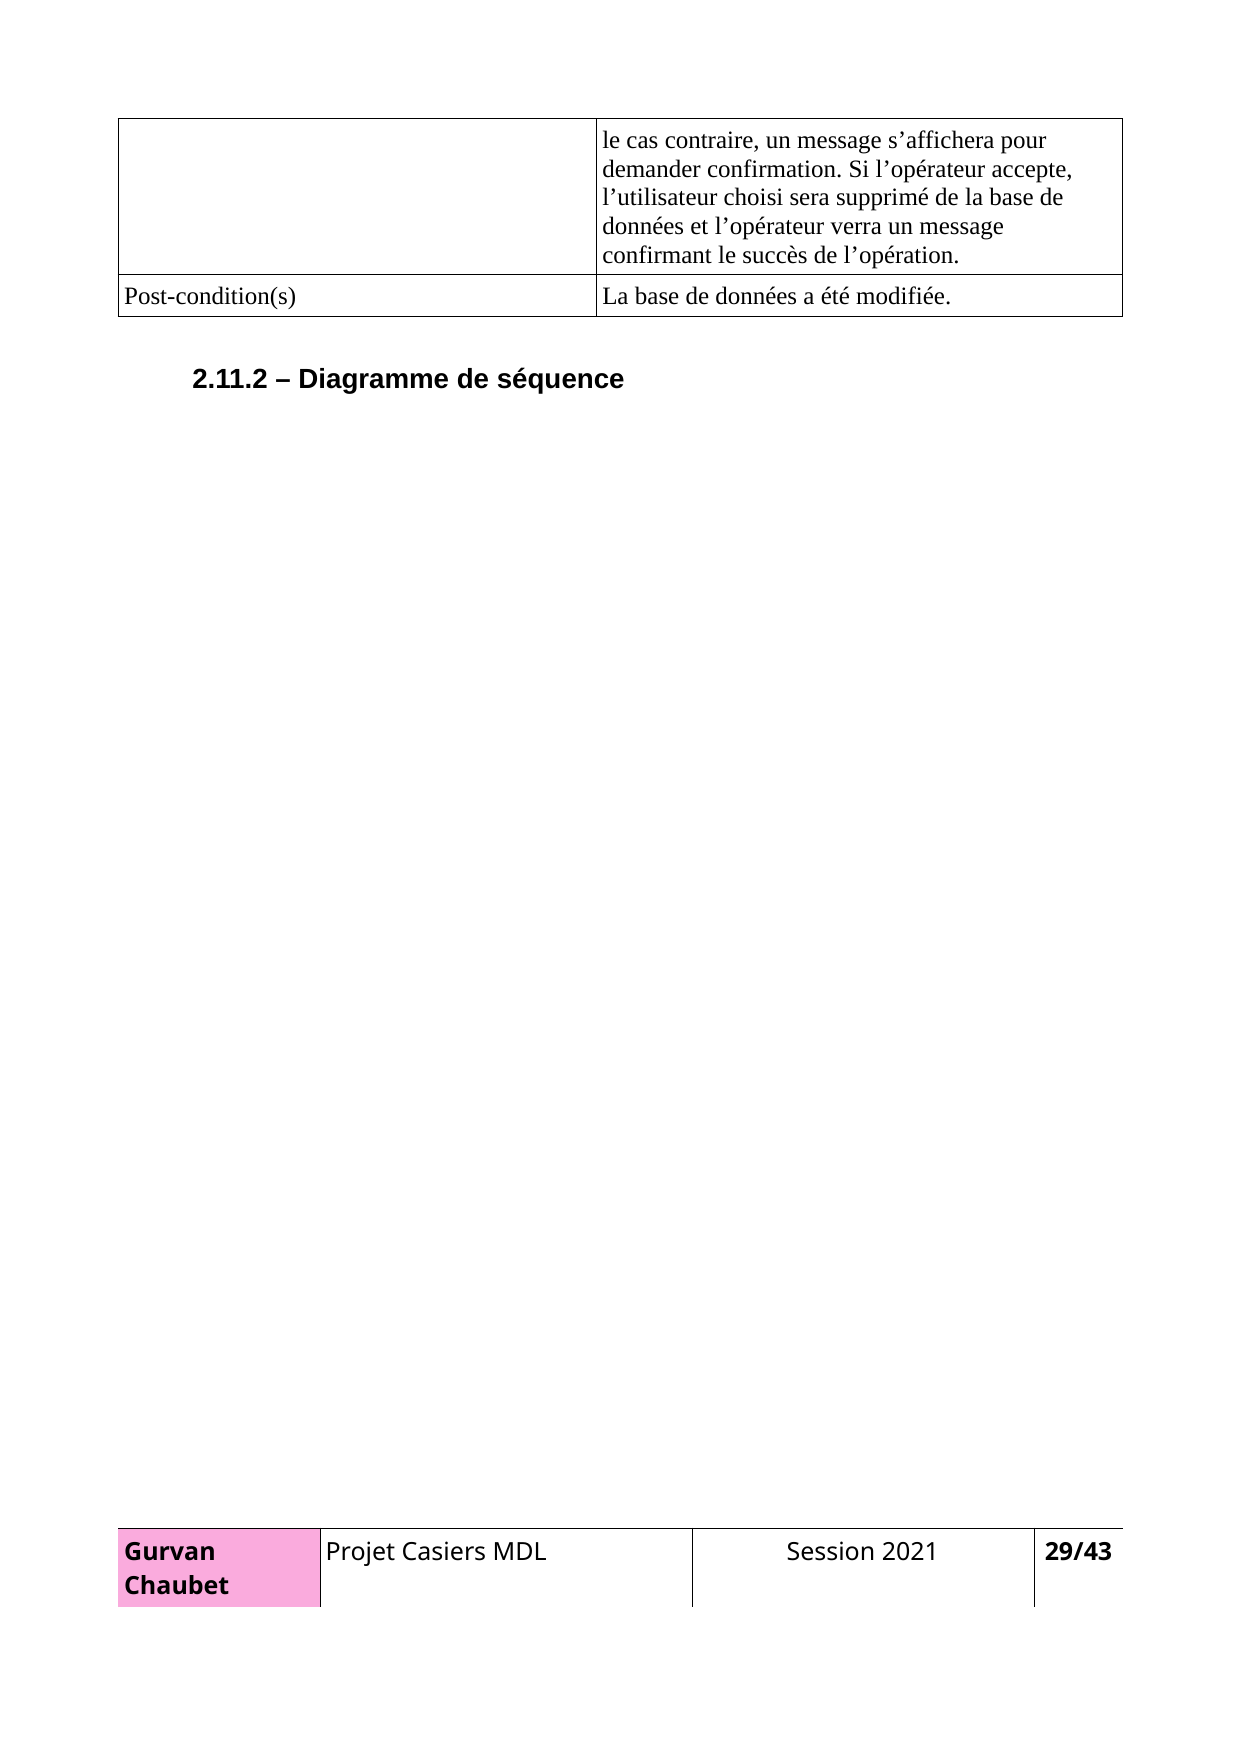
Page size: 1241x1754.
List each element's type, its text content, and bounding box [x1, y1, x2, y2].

table_cell le cas contraire, un message s’affichera pour demander confirmation. Si l’opérateur accepte, l’utilisateur choisi sera supprimé de la base de données et l’opérateur verra un message confirmant le succès de l’opération. [597, 119, 1122, 274]
table_cell Post-condition(s) [119, 275, 596, 316]
subtitle 2.11.2 – Diagramme de séquence [118, 362, 1122, 394]
table_cell La base de données a été modifiée. [597, 275, 1122, 316]
table_cell [119, 119, 596, 274]
